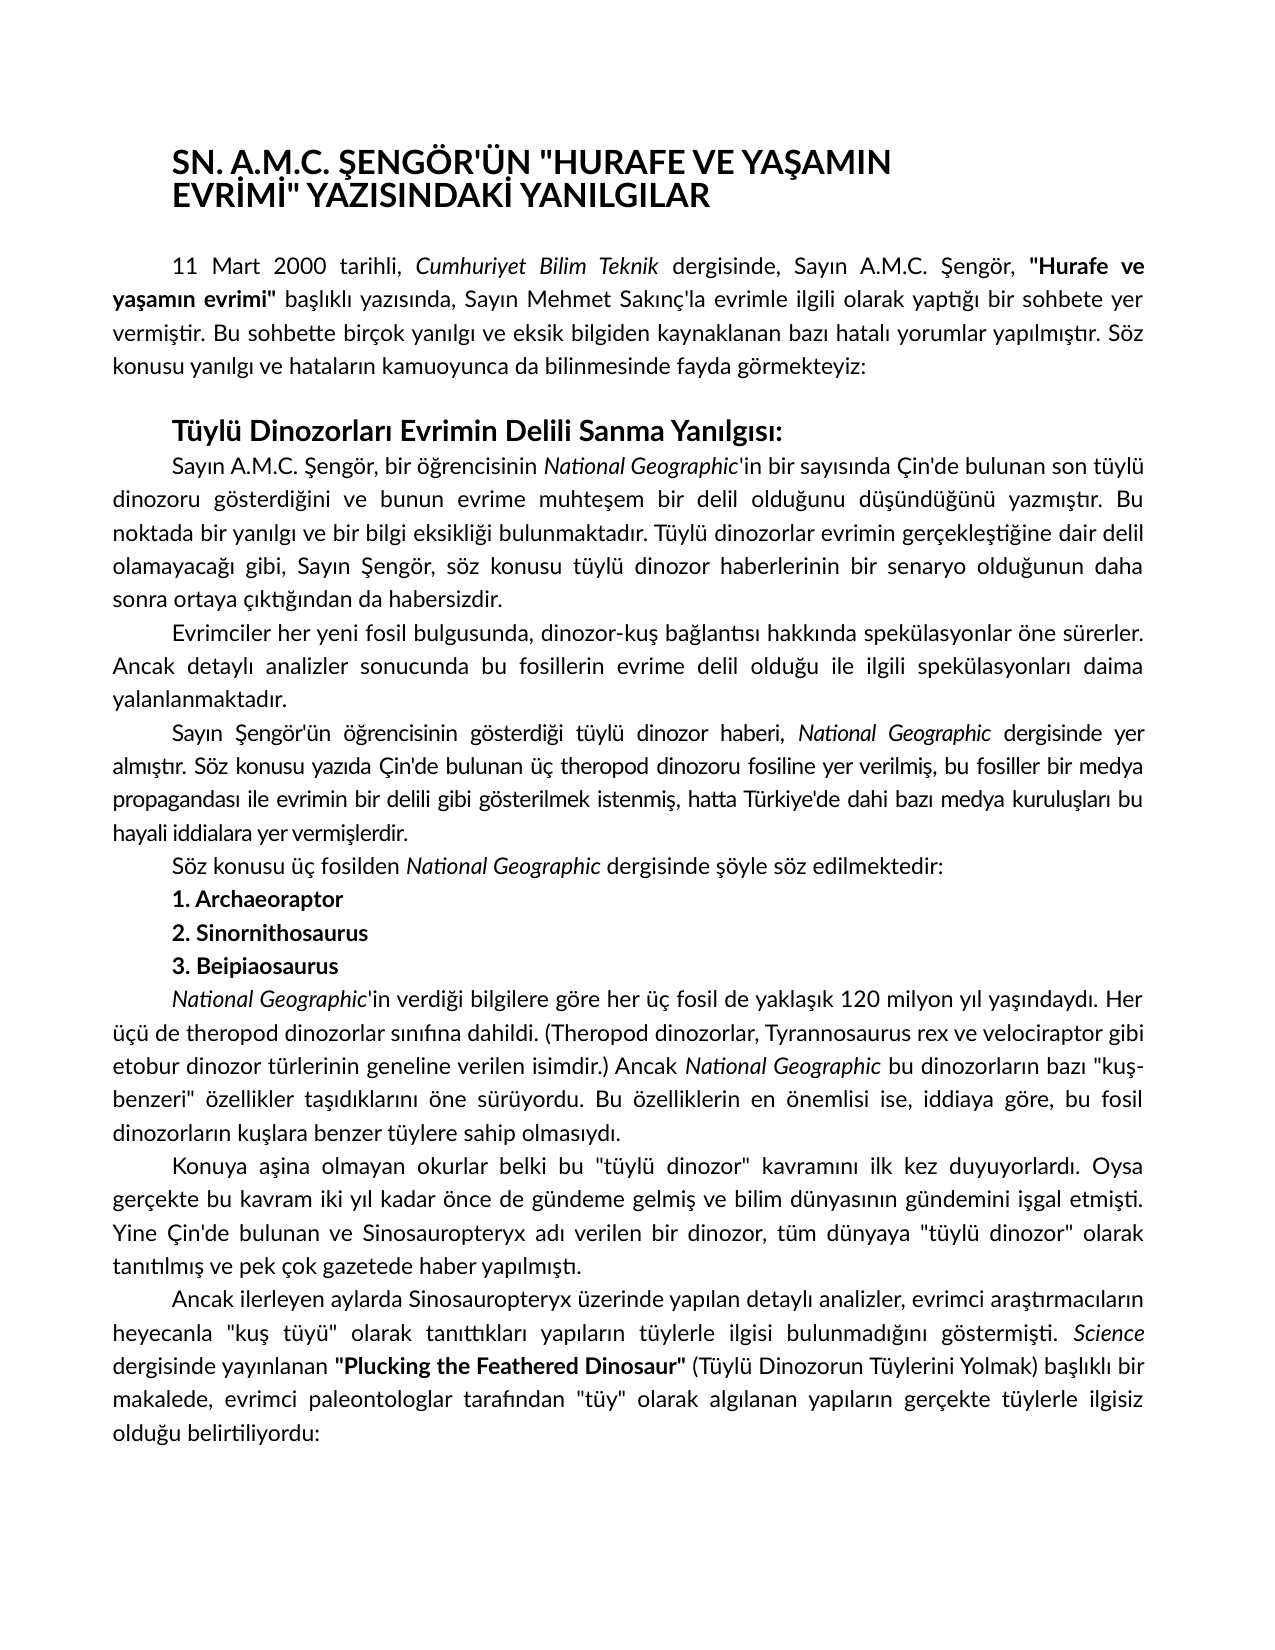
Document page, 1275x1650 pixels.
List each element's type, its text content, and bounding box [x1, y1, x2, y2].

text SN. A.M.C. ŞENGÖR'ÜN "HURAFE VE YAŞAMIN [112, 148, 1145, 181]
text Konuya aşina olmayan okurlar belki bu "tüylü dinozor" kavramını ilk kez duyuyorlardı. Oysa gerçekte bu kavram iki yıl kadar önce de gündeme gelmiş ve bilim dünyasının gündemini işgal etmişti. Yine Çin'de bulunan ve Sinosauropteryx adı verilen bir dinozor, tüm dünyaya "tüylü dinozor" olarak tanıtılmış ve pek çok gazetede haber yapılmıştı. [112, 1148, 1145, 1281]
text Evrimciler her yeni fosil bulgusunda, dinozor-kuş bağlantısı hakkında spekülasyonlar öne sürerler. Ancak detaylı analizler sonucunda bu fosillerin evrime delil olduğu ile ilgili spekülasyonları daima yalanlanmaktadır. [112, 614, 1145, 714]
text 3. Beipiaosaurus [112, 948, 1145, 981]
text 11 Mart 2000 tarihli, Cumhuriyet Bilim Teknik dergisinde, Sayın A.M.C. Şengör, "Hurafe ve yaşamın evrimi" başlıklı yazısında, Sayın Mehmet Sakınç'la evrimle ilgili olarak yaptığı bir sohbete yer vermiştir. Bu sohbette birçok yanılgı ve eksik bilgiden kaynaklanan bazı hatalı yorumlar yapılmıştır. Söz konusu yanılgı ve hataların kamuoyunca da bilinmesinde fayda görmekteyiz: [112, 248, 1145, 381]
text Sayın A.M.C. Şengör, bir öğrencisinin National Geographic'in bir sayısında Çin'de bulunan son tüylü dinozoru gösterdiğini ve bunun evrime muhteşem bir delil olduğunu düşündüğünü yazmıştır. Bu noktada bir yanılgı ve bir bilgi eksikliği bulunmaktadır. Tüylü dinozorlar evrimin gerçekleştiğine dair delil olamayacağı gibi, Sayın Şengör, söz konusu tüylü dinozor haberlerinin bir senaryo olduğunun daha sonra ortaya çıktığından da habersizdir. [112, 448, 1145, 614]
text 2. Sinornithosaurus [112, 914, 1145, 948]
text Söz konusu üç fosilden National Geographic dergisinde şöyle söz edilmektedir: [112, 848, 1145, 881]
text Ancak ilerleyen aylarda Sinosauropteryx üzerinde yapılan detaylı analizler, evrimci araştırmacıların heyecanla "kuş tüyü" olarak tanıttıkları yapıların tüylerle ilgisi bulunmadığını göstermişti. Science dergisinde yayınlanan "Plucking the Feathered Dinosaur" (Tüylü Dinozorun Tüylerini Yolmak) başlıklı bir makalede, evrimci paleontologlar tarafından "tüy" olarak algılanan yapıların gerçekte tüylerle ilgisiz olduğu belirtiliyordu: [112, 1281, 1145, 1448]
text National Geographic'in verdiği bilgilere göre her üç fosil de yaklaşık 120 milyon yıl yaşındaydı. Her üçü de theropod dinozorlar sınıfına dahildi. (Theropod dinozorlar, Tyrannosaurus rex ve velociraptor gibi etobur dinozor türlerinin geneline verilen isimdir.) Ancak National Geographic bu dinozorların bazı "kuş-benzeri" özellikler taşıdıklarını öne sürüyordu. Bu özelliklerin en önemlisi ise, iddiaya göre, bu fosil dinozorların kuşlara benzer tüylere sahip olmasıydı. [112, 981, 1145, 1148]
text Tüylü Dinozorları Evrimin Delili Sanma Yanılgısı: [112, 414, 1145, 448]
text EVRİMİ" YAZISINDAKİ YANILGILAR [112, 181, 1145, 214]
text 1. Archaeoraptor [112, 881, 1145, 914]
text Sayın Şengör'ün öğrencisinin gösterdiği tüylü dinozor haberi, National Geographic dergisinde yer almıştır. Söz konusu yazıda Çin'de bulunan üç theropod dinozoru fosiline yer verilmiş, bu fosiller bir medya propagandası ile evrimin bir delili gibi gösterilmek istenmiş, hatta Türkiye'de dahi bazı medya kuruluşları bu hayali iddialara yer vermişlerdir. [112, 714, 1145, 848]
